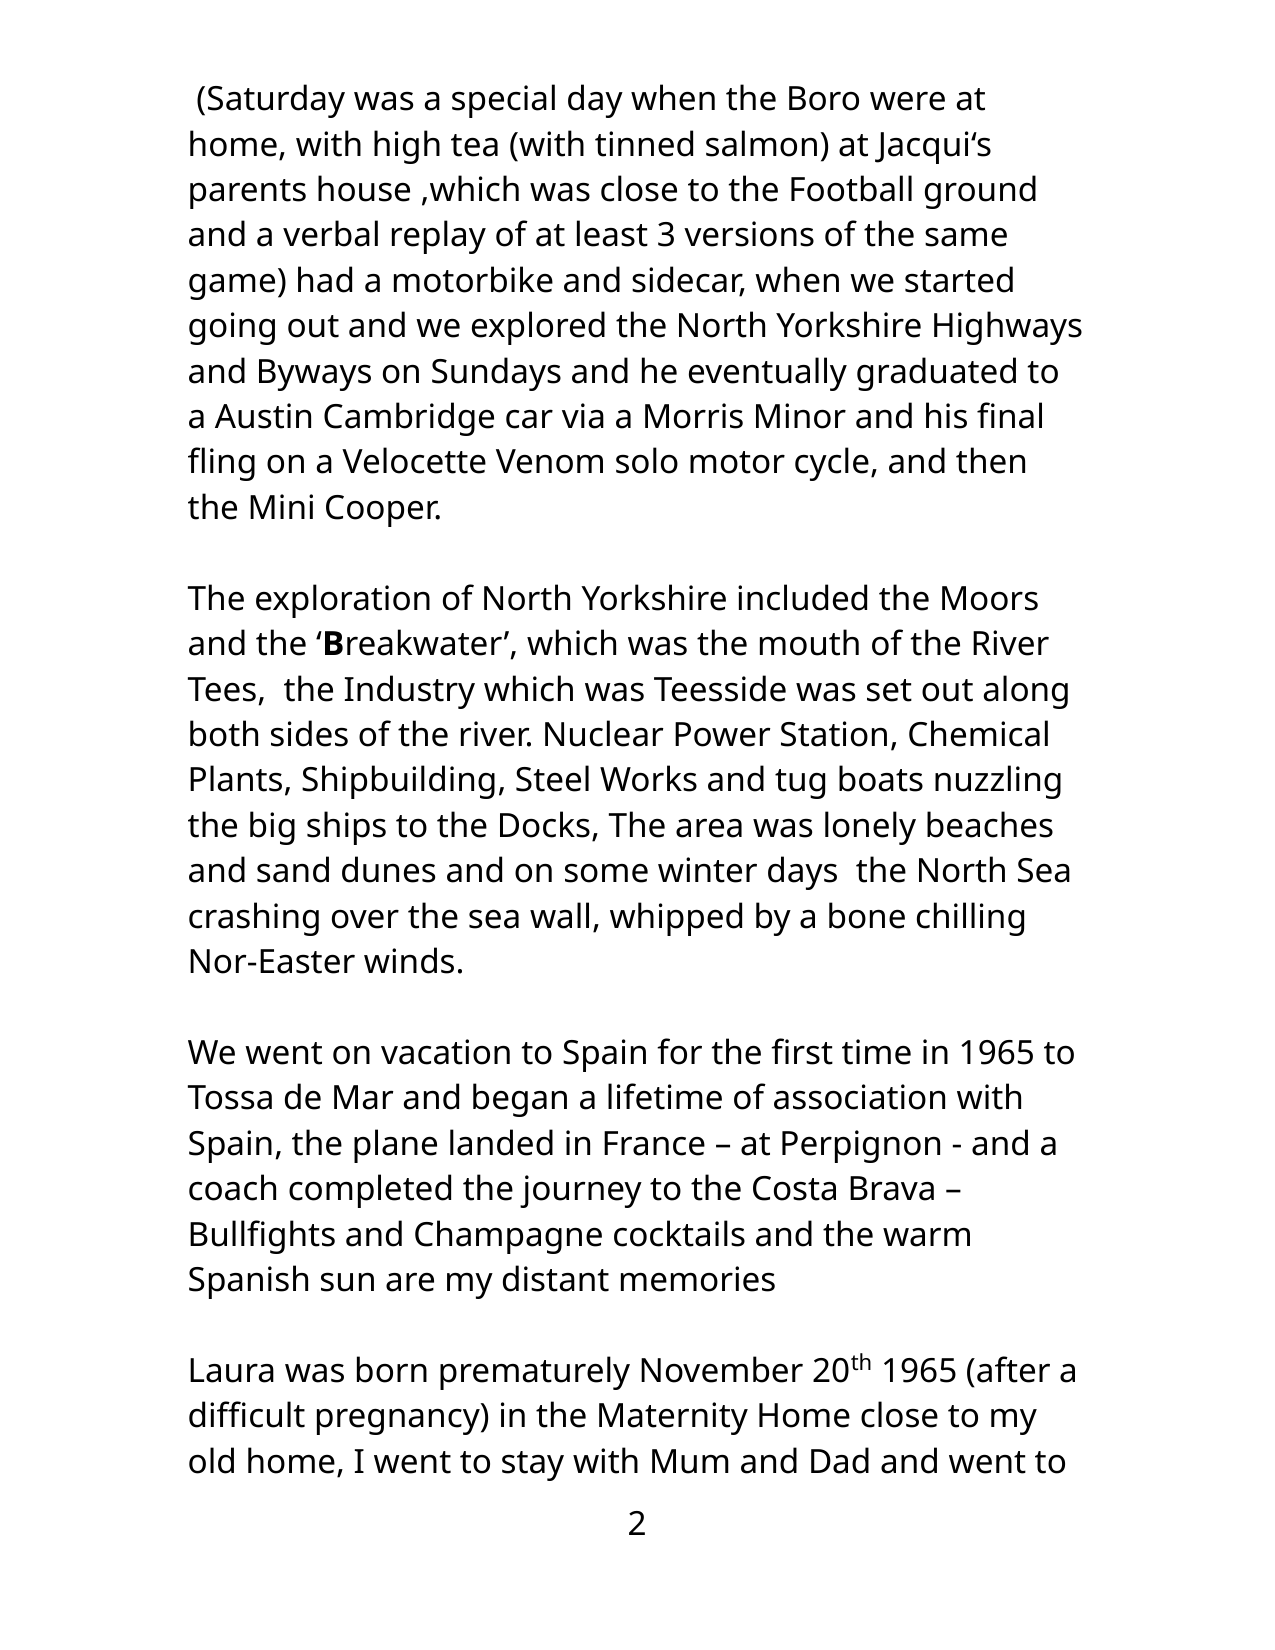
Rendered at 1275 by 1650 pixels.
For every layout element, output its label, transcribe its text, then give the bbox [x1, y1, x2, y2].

text We went on vacation to Spain for the first time in 1965 to Tossa de Mar and began a lifetime of association with Spain, the plane landed in France – at Perpignon - and a coach completed the journey to the Costa Brava – Bullfights and Champagne cocktails and the warm Spanish sun are my distant memories [187, 1029, 1087, 1301]
text The exploration of North Yorkshire included the Moors and the ‘Breakwater’, which was the mouth of the River Tees, the Industry which was Teesside was set out along both sides of the river. Nuclear Power Station, Chemical Plants, Shipbuilding, Steel Works and tug boats nuzzling the big ships to the Docks, The area was lonely beaches and sand dunes and on some winter days the North Sea crashing over the sea wall, whipped by a bone chilling Nor-Easter winds. [187, 574, 1087, 983]
text (Saturday was a special day when the Boro were at home, with high tea (with tinned salmon) at Jacqui‘s parents house ,which was close to the Football ground and a verbal replay of at least 3 versions of the same game) had a motorbike and sidecar, when we started going out and we explored the North Yorkshire Highways and Byways on Sundays and he eventually graduated to a Austin Cambridge car via a Morris Minor and his final fling on a Velocette Venom solo motor cycle, and then the Mini Cooper. [187, 75, 1087, 529]
text Laura was born prematurely November 20th 1965 (after a difficult pregnancy) in the Maternity Home close to my old home, I went to stay with Mum and Dad and went to [187, 1347, 1087, 1483]
